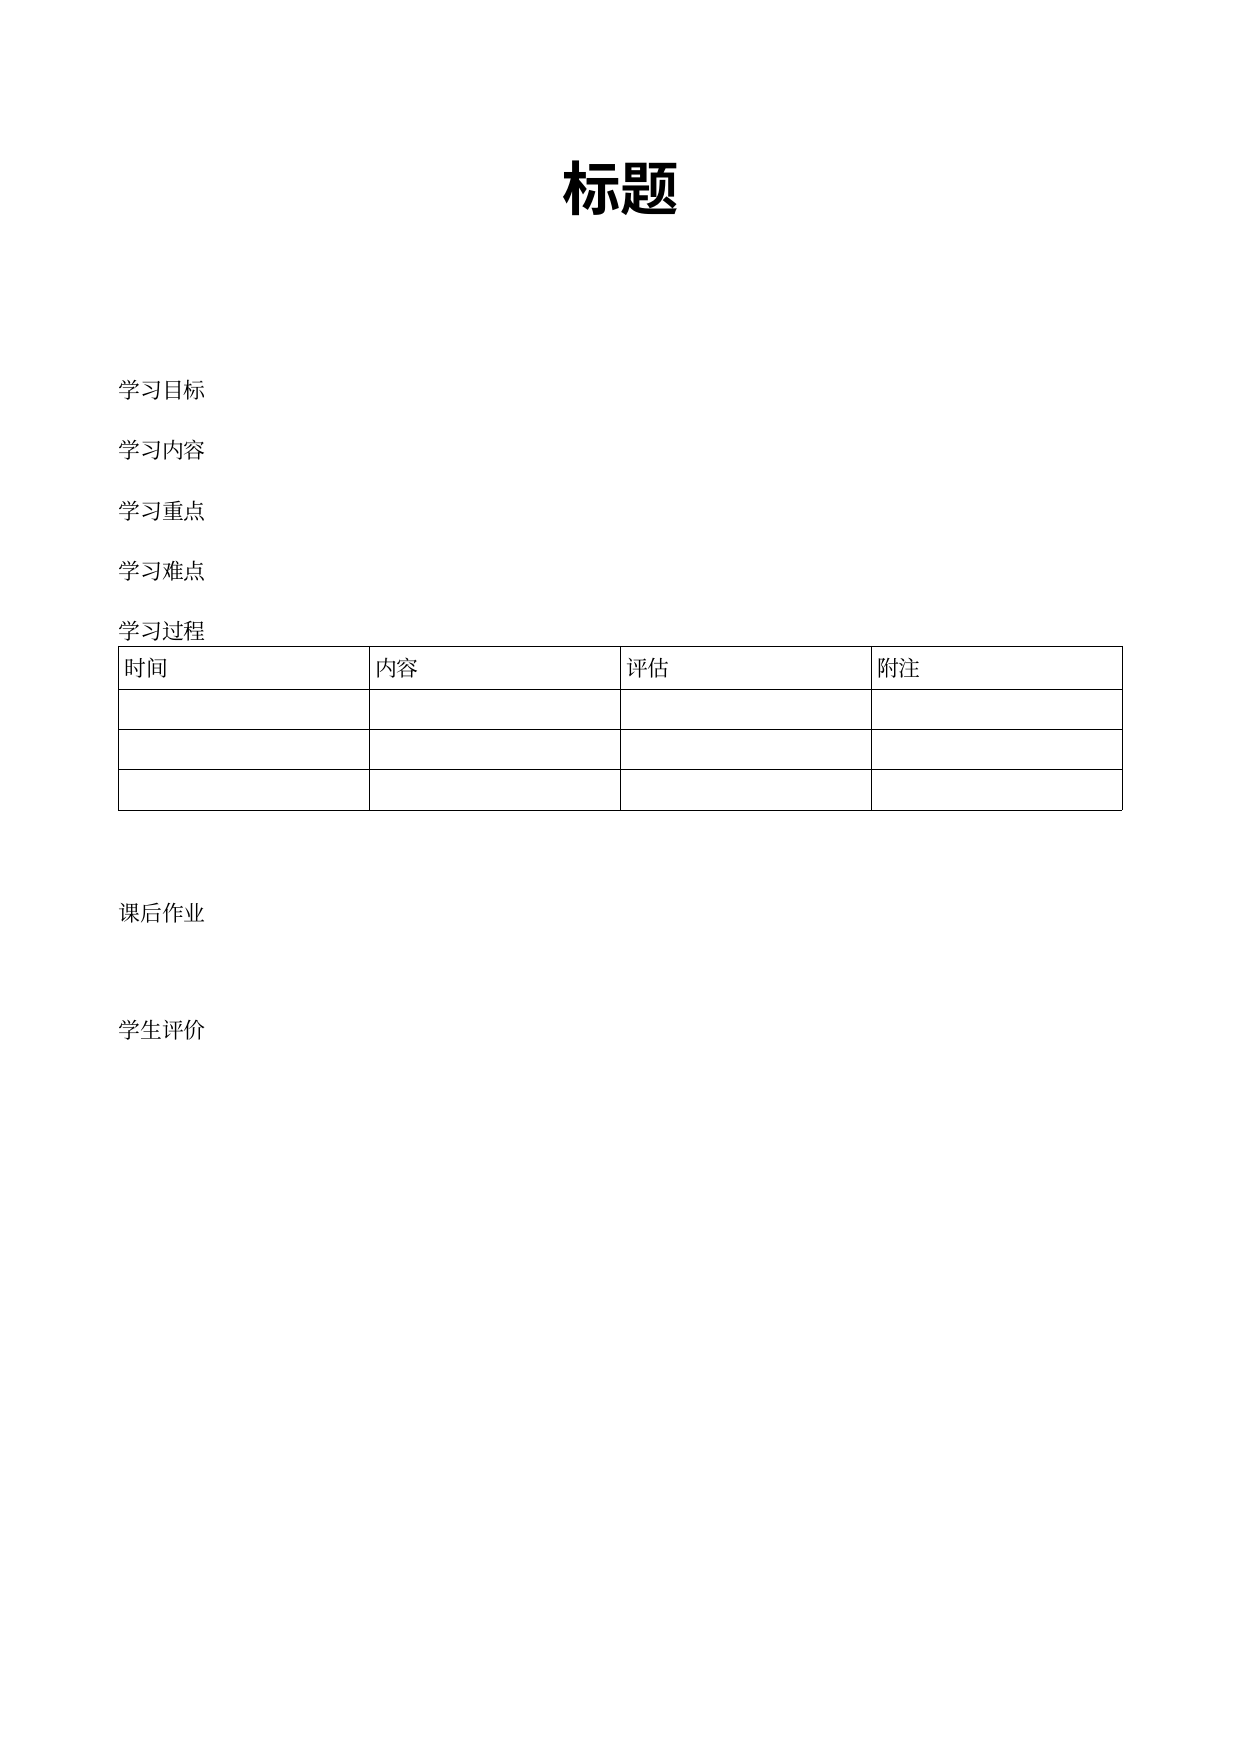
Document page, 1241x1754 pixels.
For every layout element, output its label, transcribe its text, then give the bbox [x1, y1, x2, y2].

table_cell [119, 690, 369, 729]
table_header 评估 [621, 647, 871, 689]
table_cell [872, 690, 1122, 729]
table_cell [370, 770, 620, 810]
title 标题 [118, 143, 1122, 228]
table_cell [370, 730, 620, 769]
text 学习过程 [118, 614, 1122, 646]
table_header 内容 [370, 647, 620, 689]
table_cell [872, 770, 1122, 810]
table_cell [621, 730, 871, 769]
table_cell [872, 730, 1122, 769]
text 课后作业 [118, 896, 1122, 927]
table_cell [119, 770, 369, 810]
table_header 时间 [119, 647, 369, 689]
table_cell [621, 770, 871, 810]
table_cell [621, 690, 871, 729]
text 学习重点 [118, 494, 1122, 525]
text 学习内容 [118, 434, 1122, 465]
table_cell [119, 730, 369, 769]
text 学生评价 [118, 1014, 1122, 1045]
text 学习难点 [118, 554, 1122, 586]
table_cell [370, 690, 620, 729]
table_header 附注 [872, 647, 1122, 689]
text 学习目标 [118, 373, 1122, 405]
